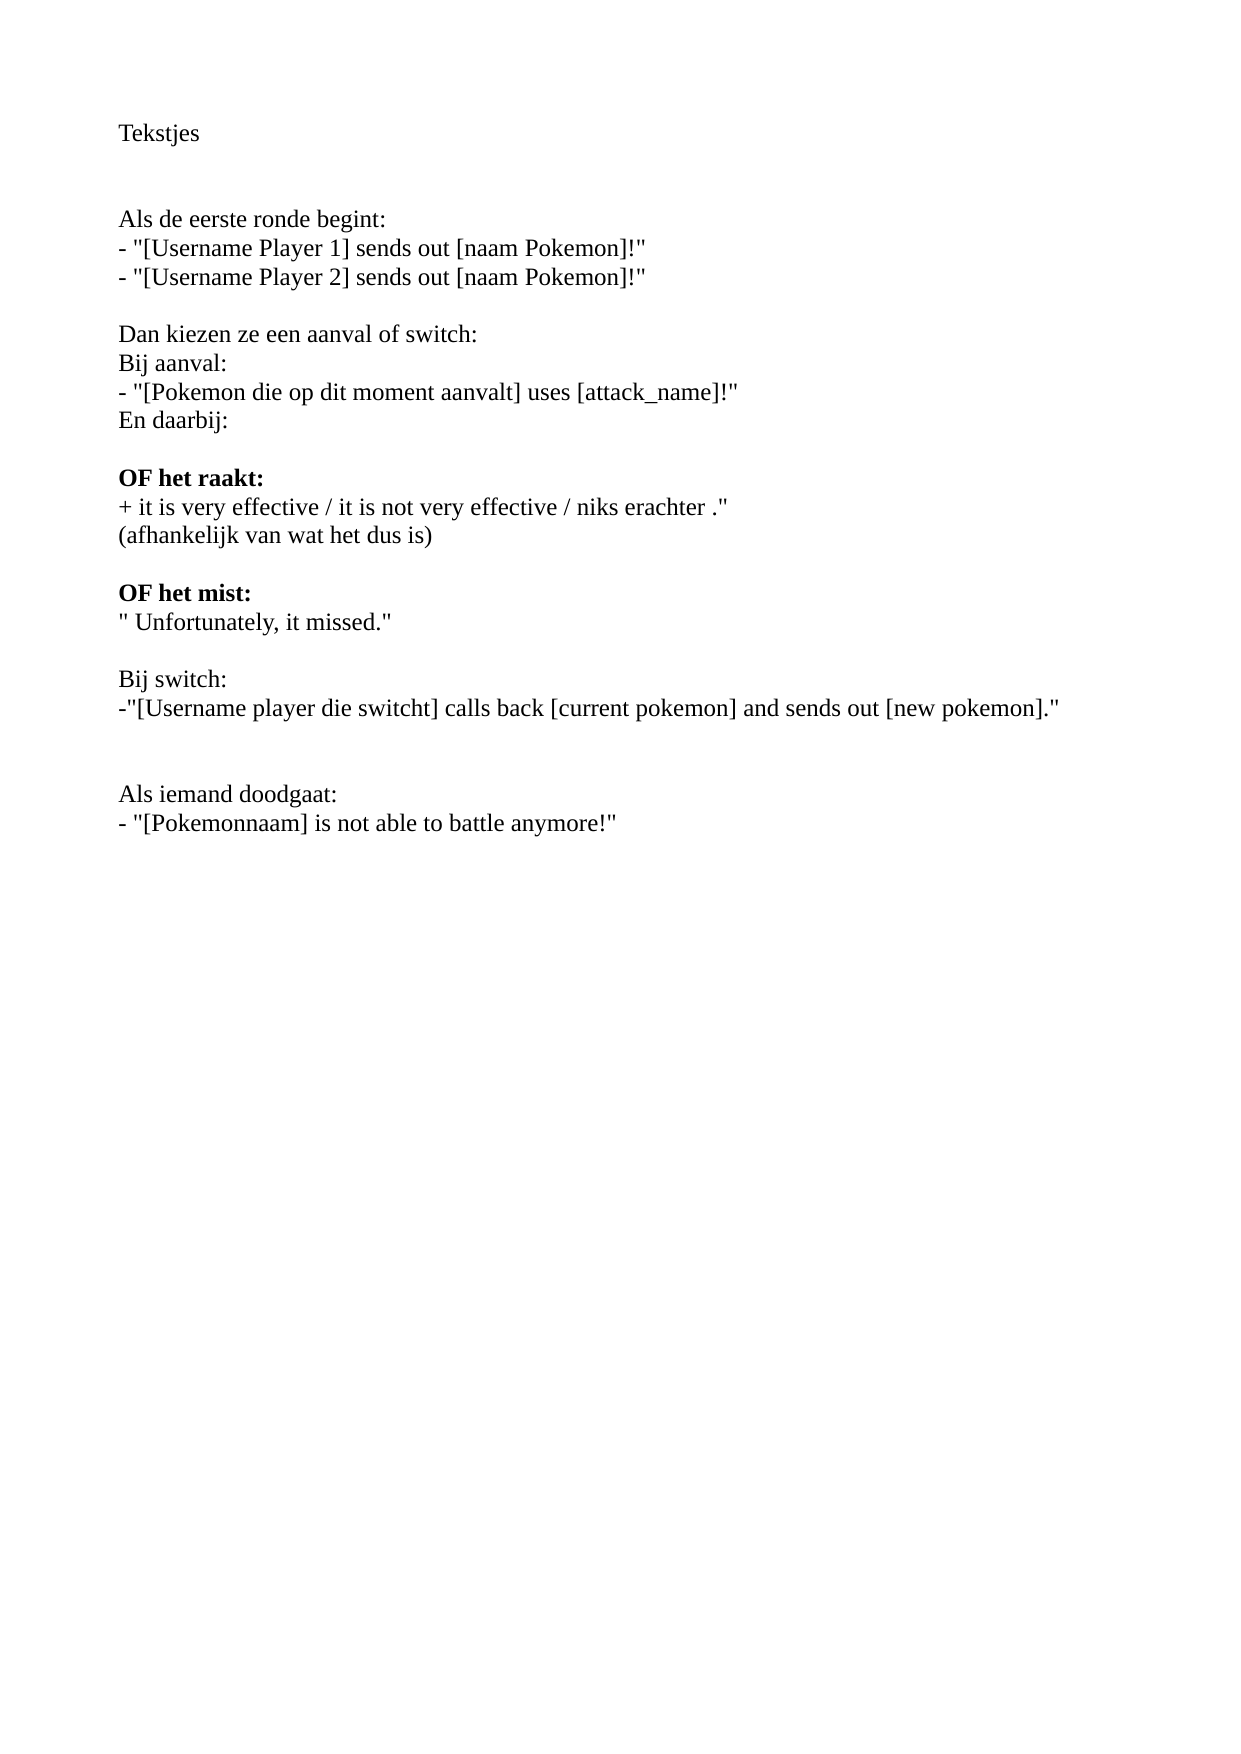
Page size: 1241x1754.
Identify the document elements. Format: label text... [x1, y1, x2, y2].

text OF het raakt: [118, 463, 1122, 492]
text -"[Username player die switcht] calls back [current pokemon] and sends out [new pokemon]." [118, 693, 1122, 722]
text OF het mist: [118, 578, 1122, 607]
text - "[Pokemonnaam] is not able to battle anymore!" [118, 808, 1122, 837]
text Bij aanval: [118, 348, 1122, 377]
text - "[Username Player 1] sends out [naam Pokemon]!" [118, 233, 1122, 262]
text " Unfortunately, it missed." [118, 607, 1122, 636]
text + it is very effective / it is not very effective / niks erachter ." [118, 492, 1122, 521]
text - "[Pokemon die op dit moment aanvalt] uses [attack_name]!" [118, 377, 1122, 406]
text Als iemand doodgaat: [118, 779, 1122, 808]
text Als de eerste ronde begint: [118, 204, 1122, 233]
text En daarbij: [118, 406, 1122, 434]
text (afhankelijk van wat het dus is) [118, 521, 1122, 549]
text Bij switch: [118, 664, 1122, 693]
text Dan kiezen ze een aanval of switch: [118, 319, 1122, 348]
text Tekstjes [118, 118, 1122, 147]
text - "[Username Player 2] sends out [naam Pokemon]!" [118, 262, 1122, 291]
